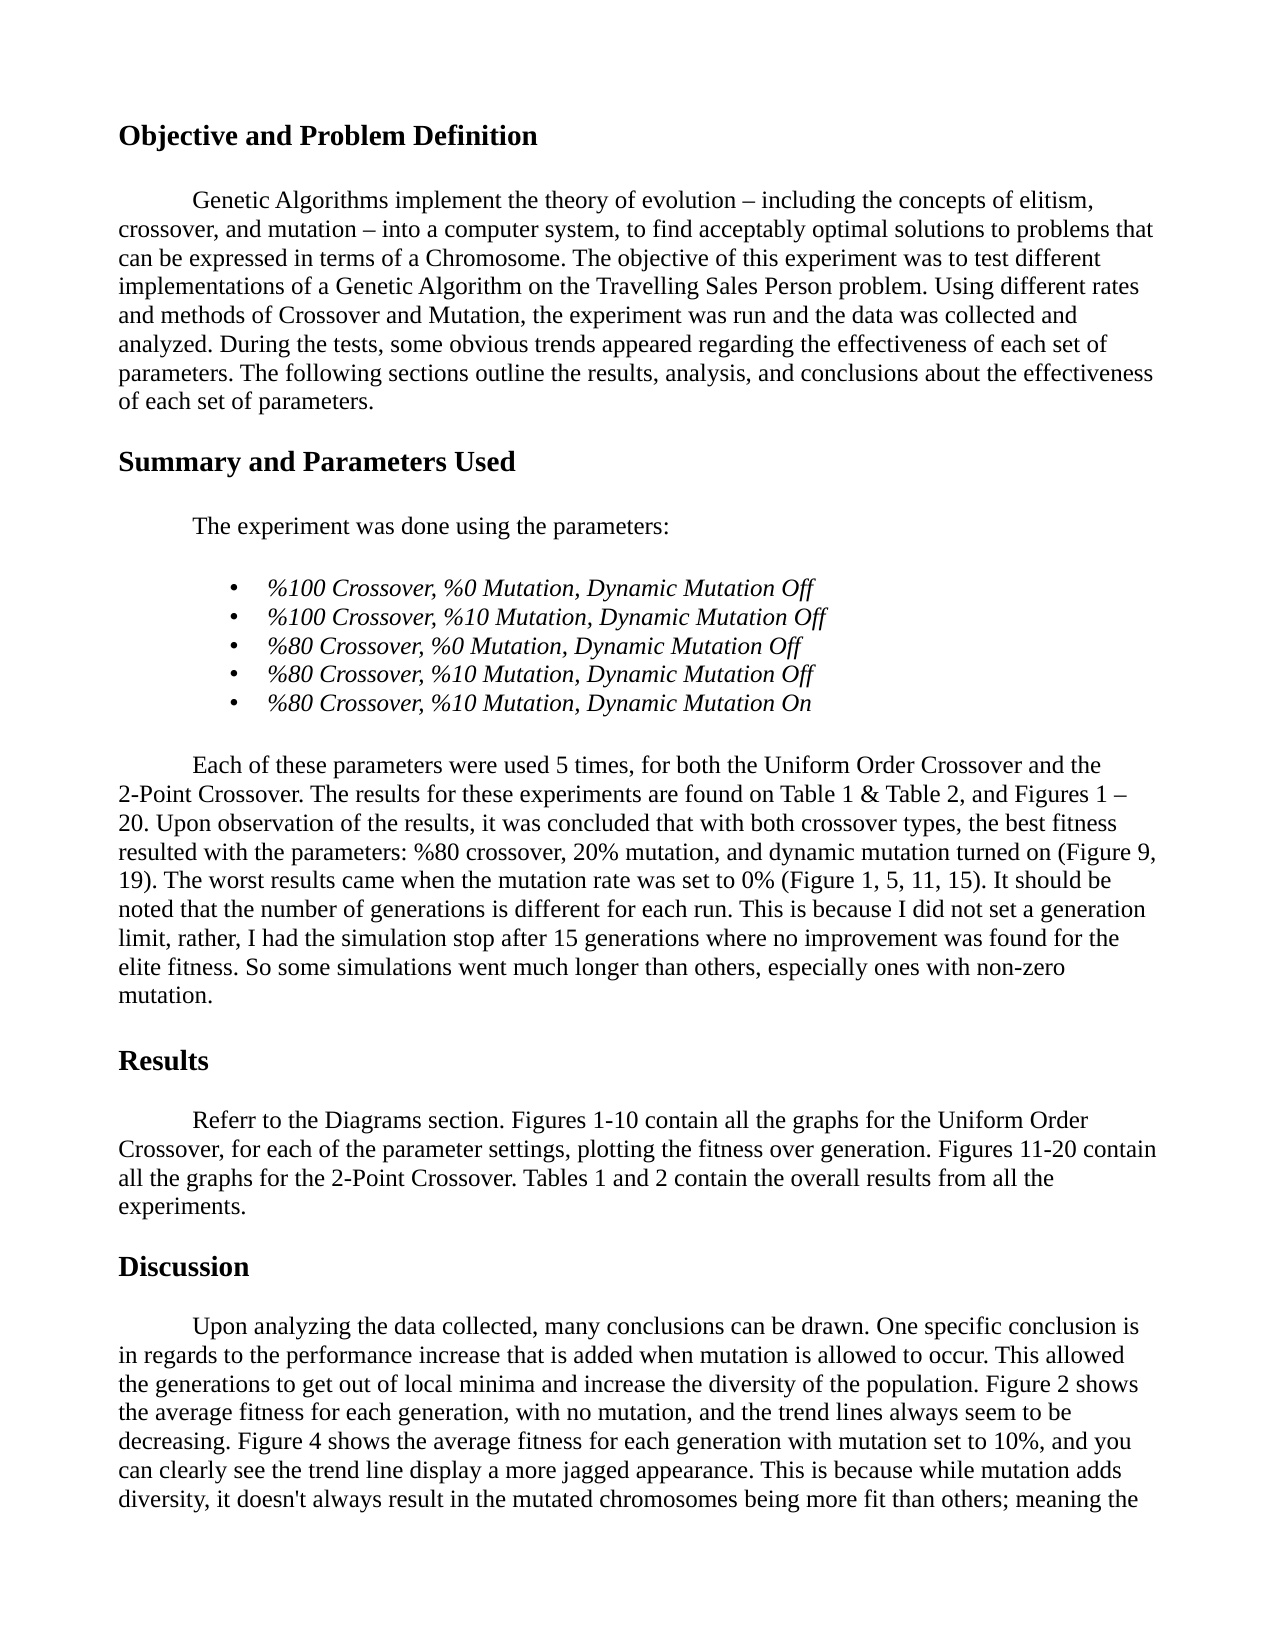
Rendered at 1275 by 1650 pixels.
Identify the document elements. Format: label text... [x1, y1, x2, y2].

text The experiment was done using the parameters: [118, 511, 1157, 540]
text Results [118, 1043, 1157, 1076]
text Summary and Parameters Used [118, 444, 1157, 477]
list %80 Crossover, %0 Mutation, Dynamic Mutation Off [229, 631, 1157, 659]
text Discussion [118, 1249, 1157, 1282]
list %80 Crossover, %10 Mutation, Dynamic Mutation Off [229, 659, 1157, 688]
list %80 Crossover, %10 Mutation, Dynamic Mutation On [229, 688, 1157, 717]
text Each of these parameters were used 5 times, for both the Uniform Order Crossover and the 2-Point Crossover. The results for these experiments are found on Table 1 & Table 2, and Figures 1 – 20. Upon observation of the results, it was concluded that with both crossover types, the best fitness resulted with the parameters: %80 crossover, 20% mutation, and dynamic mutation turned on (Figure 9, 19). The worst results came when the mutation rate was set to 0% (Figure 1, 5, 11, 15). It should be noted that the number of generations is different for each run. This is because I did not set a generation limit, rather, I had the simulation stop after 15 generations where no improvement was found for the elite fitness. So some simulations went much longer than others, especially ones with non-zero mutation. [118, 751, 1157, 1009]
text Objective and Problem Definition [118, 118, 1157, 152]
text Referr to the Diagrams section. Figures 1-10 contain all the graphs for the Uniform Order Crossover, for each of the parameter settings, plotting the fitness over generation. Figures 11-20 contain all the graphs for the 2-Point Crossover. Tables 1 and 2 contain the overall results from all the experiments. [118, 1105, 1157, 1220]
list %100 Crossover, %10 Mutation, Dynamic Mutation Off [229, 602, 1157, 631]
text Upon analyzing the data collected, many conclusions can be drawn. One specific conclusion is in regards to the performance increase that is added when mutation is allowed to occur. This allowed the generations to get out of local minima and increase the diversity of the population. Figure 2 shows the average fitness for each generation, with no mutation, and the trend lines always seem to be decreasing. Figure 4 shows the average fitness for each generation with mutation set to 10%, and you can clearly see the trend line display a more jagged appearance. This is because while mutation adds diversity, it doesn't always result in the mutated chromosomes being more fit than others; meaning the [118, 1311, 1157, 1512]
list %100 Crossover, %0 Mutation, Dynamic Mutation Off [229, 573, 1157, 602]
text Genetic Algorithms implement the theory of evolution – including the concepts of elitism, crossover, and mutation – into a computer system, to find acceptably optimal solutions to problems that can be expressed in terms of a Chromosome. The objective of this experiment was to test different implementations of a Genetic Algorithm on the Travelling Sales Person problem. Using different rates and methods of Crossover and Mutation, the experiment was run and the data was collected and analyzed. During the tests, some obvious trends appeared regarding the effectiveness of each set of parameters. The following sections outline the results, analysis, and conclusions about the effectiveness of each set of parameters. [118, 185, 1157, 415]
